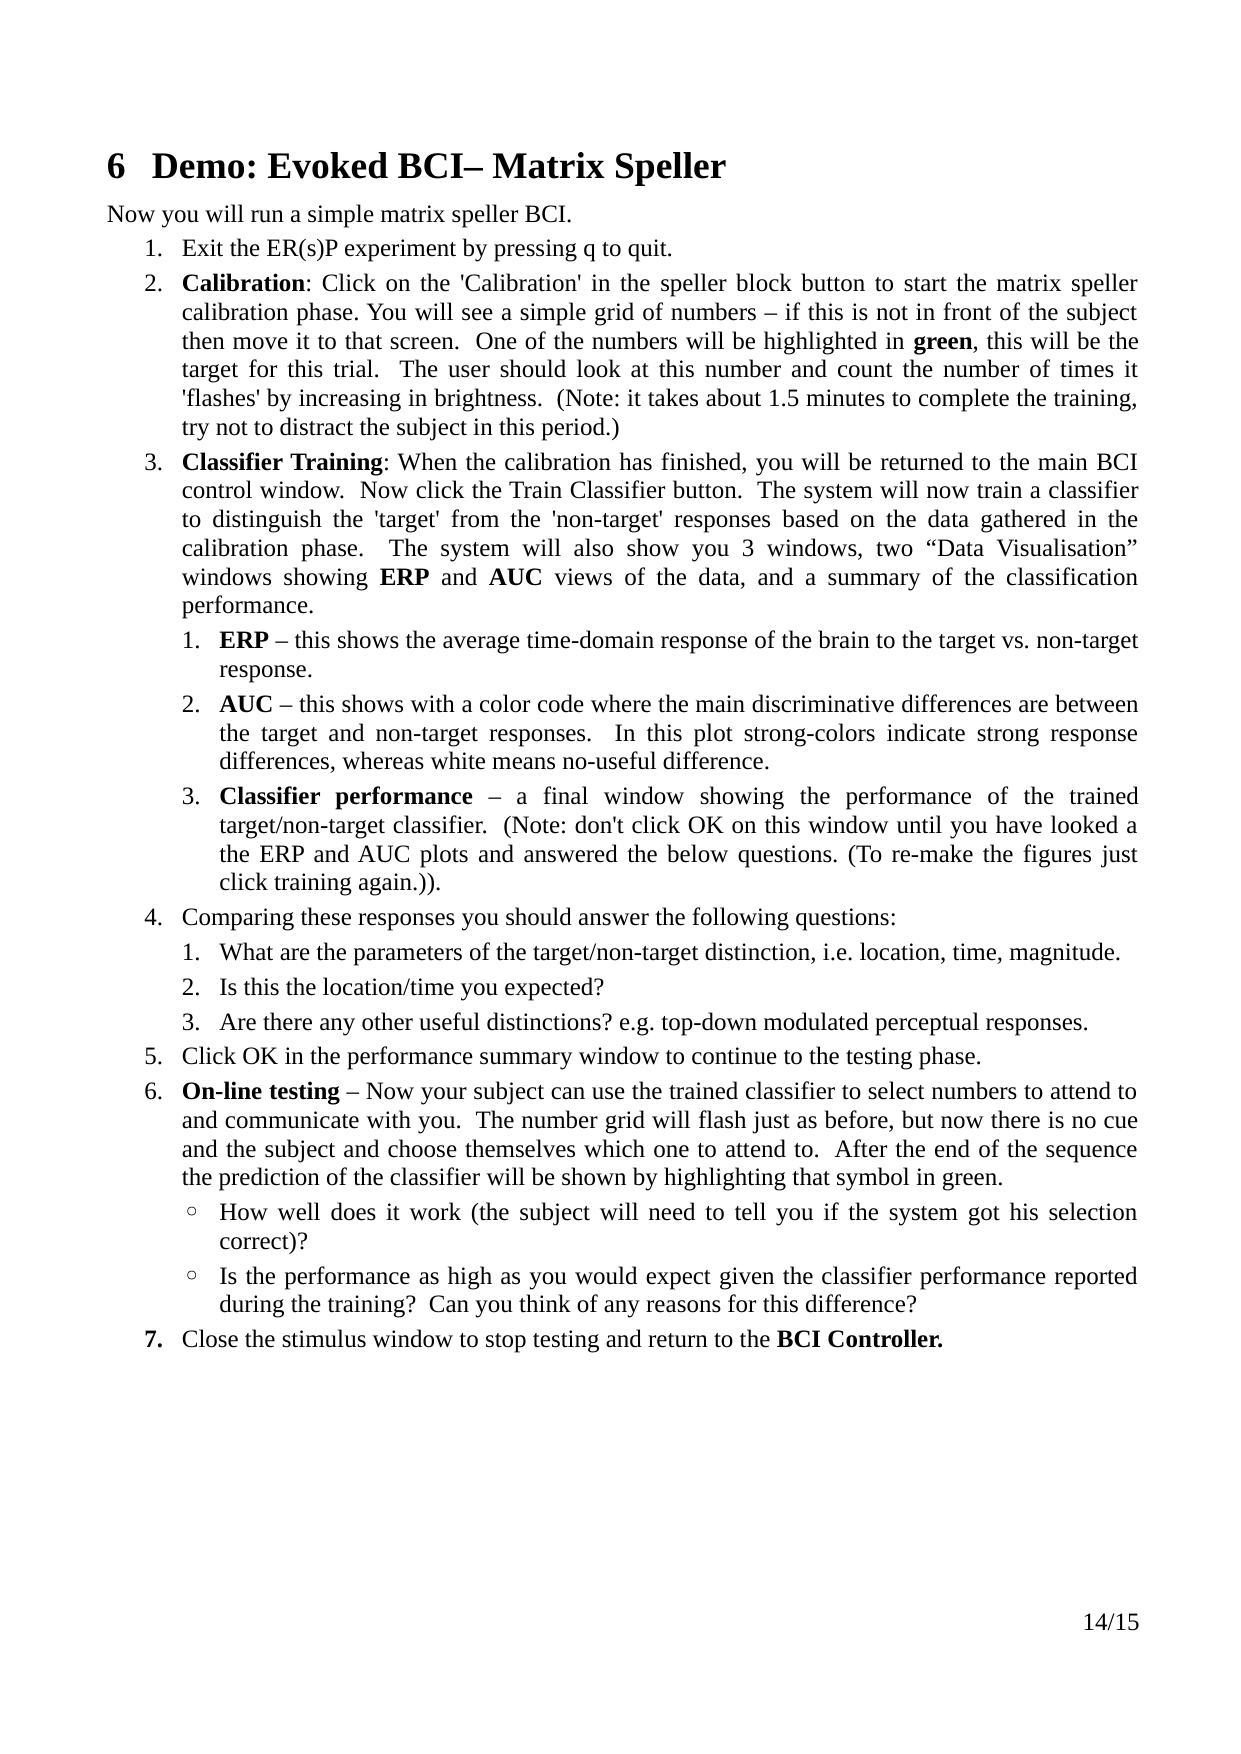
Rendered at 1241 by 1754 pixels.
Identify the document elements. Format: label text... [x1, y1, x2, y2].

list Close the stimulus window to stop testing and return to the BCI Controller. [144, 1324, 1139, 1353]
list Classifier performance – a final window showing the performance of the trained target/non-target classifier. (Note: don't click OK on this window until you have looked a the ERP and AUC plots and answered the below questions. (To re-make the figures just click training again.)). [182, 781, 1139, 896]
list Exit the ER(s)P experiment by pressing q to quit. [144, 233, 1139, 262]
list What are the parameters of the target/non-target distinction, i.e. location, time, magnitude. [182, 937, 1139, 966]
list ERP – this shows the average time-domain response of the brain to the target vs. non-target response. [182, 625, 1139, 683]
list Are there any other useful distinctions? e.g. top-down modulated perceptual responses. [182, 1007, 1139, 1035]
list Calibration: Click on the 'Calibration' in the speller block button to start the matrix speller calibration phase. You will see a simple grid of numbers – if this is not in front of the subject then move it to that screen. One of the numbers will be highlighted in green, this will be the target for this trial. The user should look at this number and count the number of times it 'flashes' by increasing in brightness. (Note: it takes about 1.5 minutes to complete the training, try not to distract the subject in this period.) [144, 268, 1139, 441]
list AUC – this shows with a color code where the main discriminative differences are between the target and non-target responses. In this plot strong-colors indicate strong response differences, whereas white means no-useful difference. [182, 689, 1139, 775]
subtitle Demo: Evoked BCI– Matrix Speller [107, 143, 1139, 186]
list Is the performance as high as you would expect given the classifier performance reported during the training? Can you think of any reasons for this difference? [182, 1261, 1139, 1318]
list Comparing these responses you should answer the following questions: [144, 902, 1139, 931]
list Classifier Training: When the calibration has finished, you will be returned to the main BCI control window. Now click the Train Classifier button. The system will now train a classifier to distinguish the 'target' from the 'non-target' responses based on the data gathered in the calibration phase. The system will also show you 3 windows, two “Data Visualisation” windows showing ERP and AUC views of the data, and a summary of the classification performance. [144, 447, 1139, 619]
list How well does it work (the subject will need to tell you if the system got his selection correct)? [182, 1197, 1139, 1255]
text Now you will run a simple matrix speller BCI. [107, 199, 1139, 227]
list Click OK in the performance summary window to continue to the testing phase. [144, 1041, 1139, 1070]
list Is this the location/time you expected? [182, 972, 1139, 1001]
list On-line testing – Now your subject can use the trained classifier to select numbers to attend to and communicate with you. The number grid will flash just as before, but now there is no cue and the subject and choose themselves which one to attend to. After the end of the sequence the prediction of the classifier will be shown by highlighting that symbol in green. [144, 1076, 1139, 1191]
